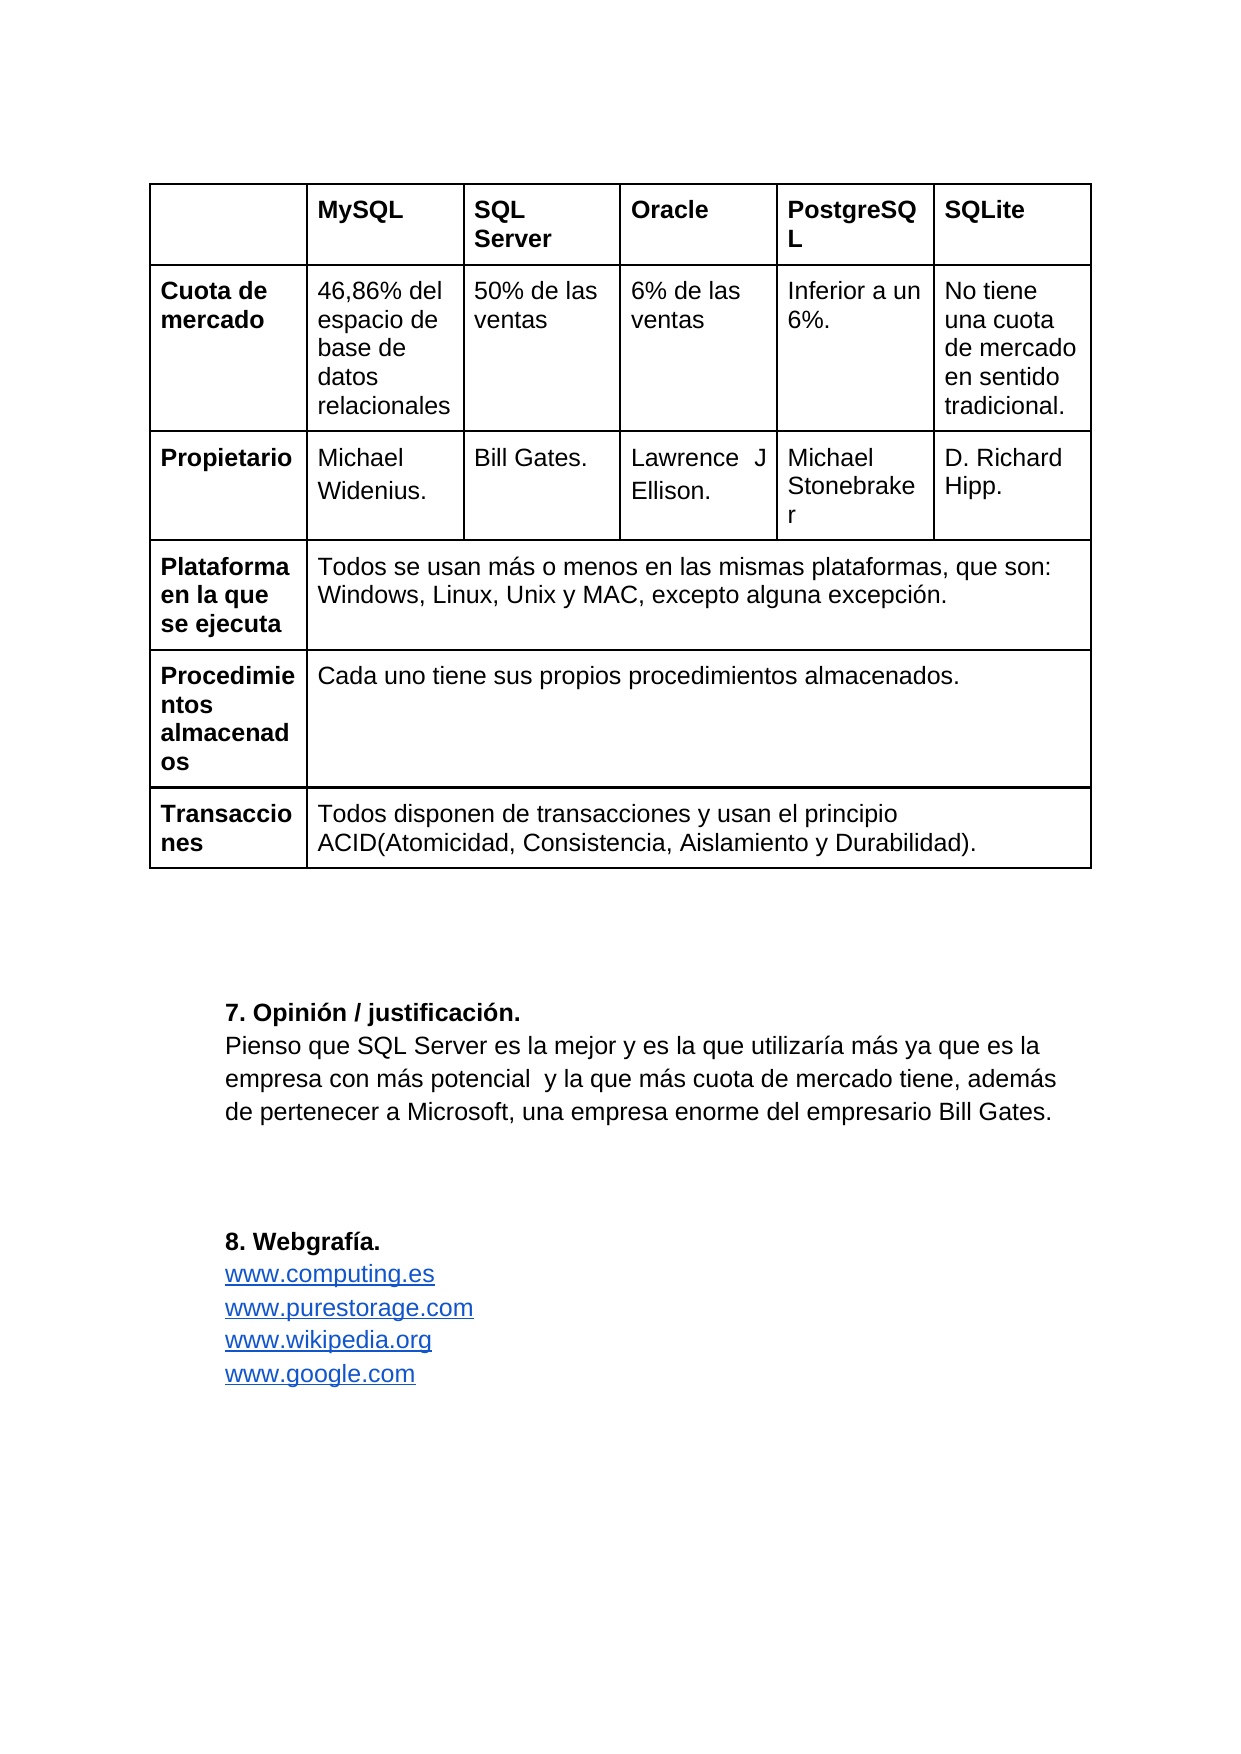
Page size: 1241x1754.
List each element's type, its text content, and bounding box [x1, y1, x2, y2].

table_cell Todos disponen de transacciones y usan el principio ACID(Atomicidad, Consistencia, Aislamiento y Durabilidad). [308, 789, 1090, 867]
text www.purestorage.com [225, 1292, 1090, 1321]
table_header [151, 185, 306, 263]
table_cell Inferior a un 6%. [778, 266, 933, 430]
table_cell Cada uno tiene sus propios procedimientos almacenados. [308, 651, 1090, 786]
table_cell Lawrence J Ellison. [621, 432, 776, 539]
table_cell Procedimientos almacenados [151, 651, 306, 786]
table_cell Plataforma en la que se ejecuta [151, 541, 306, 648]
text www.computing.es [225, 1259, 1090, 1288]
table_cell D. Richard Hipp. [935, 432, 1090, 539]
table_cell Cuota de mercado [151, 266, 306, 430]
table_header Oracle [621, 185, 776, 263]
table_cell Michael Widenius. [308, 432, 463, 539]
table_header MySQL [308, 185, 463, 263]
table_cell Bill Gates. [465, 432, 619, 539]
table_cell Transacciones [151, 789, 306, 867]
table_cell No tiene una cuota de mercado en sentido tradicional. [935, 266, 1090, 430]
text www.wikipedia.org [225, 1326, 1090, 1354]
text www.google.com [225, 1358, 1090, 1387]
text 7. Opinión / justificación. [150, 998, 1090, 1027]
table_cell 50% de las ventas [465, 266, 619, 430]
text 8. Webgrafía. [225, 1226, 1090, 1255]
table_header SQLite [935, 185, 1090, 263]
table_header SQL Server [465, 185, 619, 263]
table_cell 46,86% del espacio de base de datos relacionales [308, 266, 463, 430]
table_header PostgreSQL [778, 185, 933, 263]
table_cell 6% de las ventas [621, 266, 776, 430]
text Pienso que SQL Server es la mejor y es la que utilizaría más ya que es la empresa con más potencial y la que más cuota de mercado tiene, además de pertenecer a Microsoft, una empresa enorme del empresario Bill Gates. [225, 1031, 1090, 1126]
table_cell Propietario [151, 432, 306, 539]
table_cell Michael Stonebraker [778, 432, 933, 539]
table_cell Todos se usan más o menos en las mismas plataformas, que son: Windows, Linux, Unix y MAC, excepto alguna excepción. [308, 541, 1090, 648]
